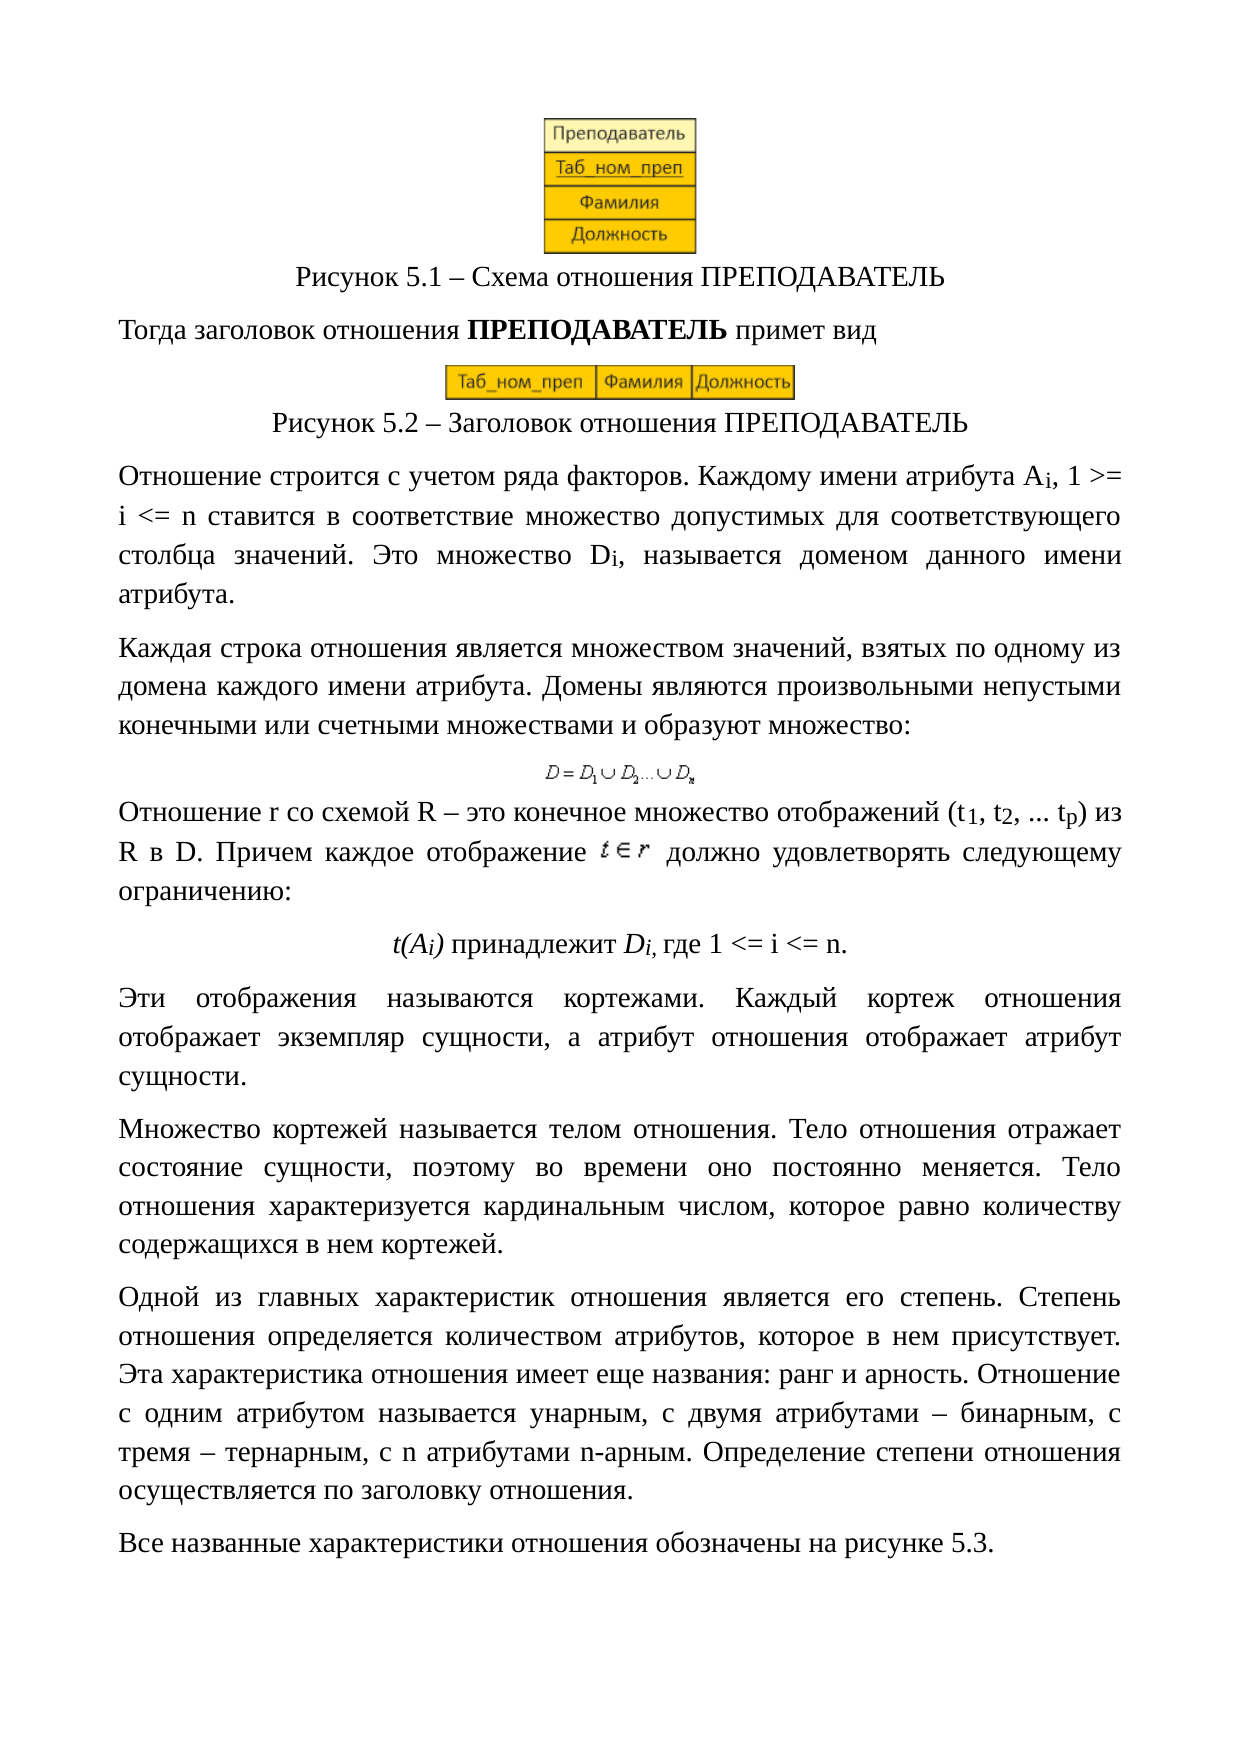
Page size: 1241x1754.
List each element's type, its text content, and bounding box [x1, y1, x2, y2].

text Тогда заголовок отношения ПРЕПОДАВАТЕЛЬ примет вид [118, 312, 1122, 345]
text Одной из главных характеристик отношения является его степень. Степень отношения определяется количеством атрибутов, которое в нем присутствует. Эта характеристика отношения имеет еще названия: ранг и арность. Отношение с одним атрибутом называется унарным, с двумя атрибутами – бинарным, с тремя – тернарным, с n атрибутами n-арным. Определение степени отношения осуществляется по заголовку отношения. [118, 1279, 1122, 1506]
text t(Ai) принадлежит Di, где 1 <= i <= n. [118, 926, 1122, 961]
text Отношение r со схемой R – это конечное множество отображений (t1, t2, ... tp) из R в D. Причем каждое отображение должно удовлетворять следующему ограничению: [118, 760, 1122, 906]
picture [445, 365, 795, 400]
picture [542, 760, 699, 789]
text Рисунок 5.2 – Заголовок отношения ПРЕПОДАВАТЕЛЬ [118, 365, 1122, 438]
picture [543, 118, 697, 254]
text Каждая строка отношения является множеством значений, взятых по одному из домена каждого имени атрибута. Домены являются произвольными непустыми конечными или счетными множествами и образуют множество: [118, 630, 1122, 740]
text Все названные характеристики отношения обозначены на рисунке 5.3. [118, 1525, 1122, 1559]
text Отношение строится с учетом ряда факторов. Каждому имени атрибута Аi, 1 >= i <= n ставится в соответствие множество допустимых для соответствующего столбца значений. Это множество Di, называется доменом данного имени атрибута. [118, 458, 1122, 610]
text Множество кортежей называется телом отношения. Тело отношения отражает состояние сущности, поэтому во времени оно постоянно меняется. Тело отношения характеризуется кардинальным числом, которое равно количеству содержащихся в нем кортежей. [118, 1111, 1122, 1260]
text Эти отображения называются кортежами. Каждый кортеж отношения отображает экземпляр сущности, а атрибут отношения отображает атрибут сущности. [118, 981, 1122, 1091]
text Рисунок 5.1 – Схема отношения ПРЕПОДАВАТЕЛЬ [118, 118, 1122, 292]
picture [598, 836, 655, 865]
